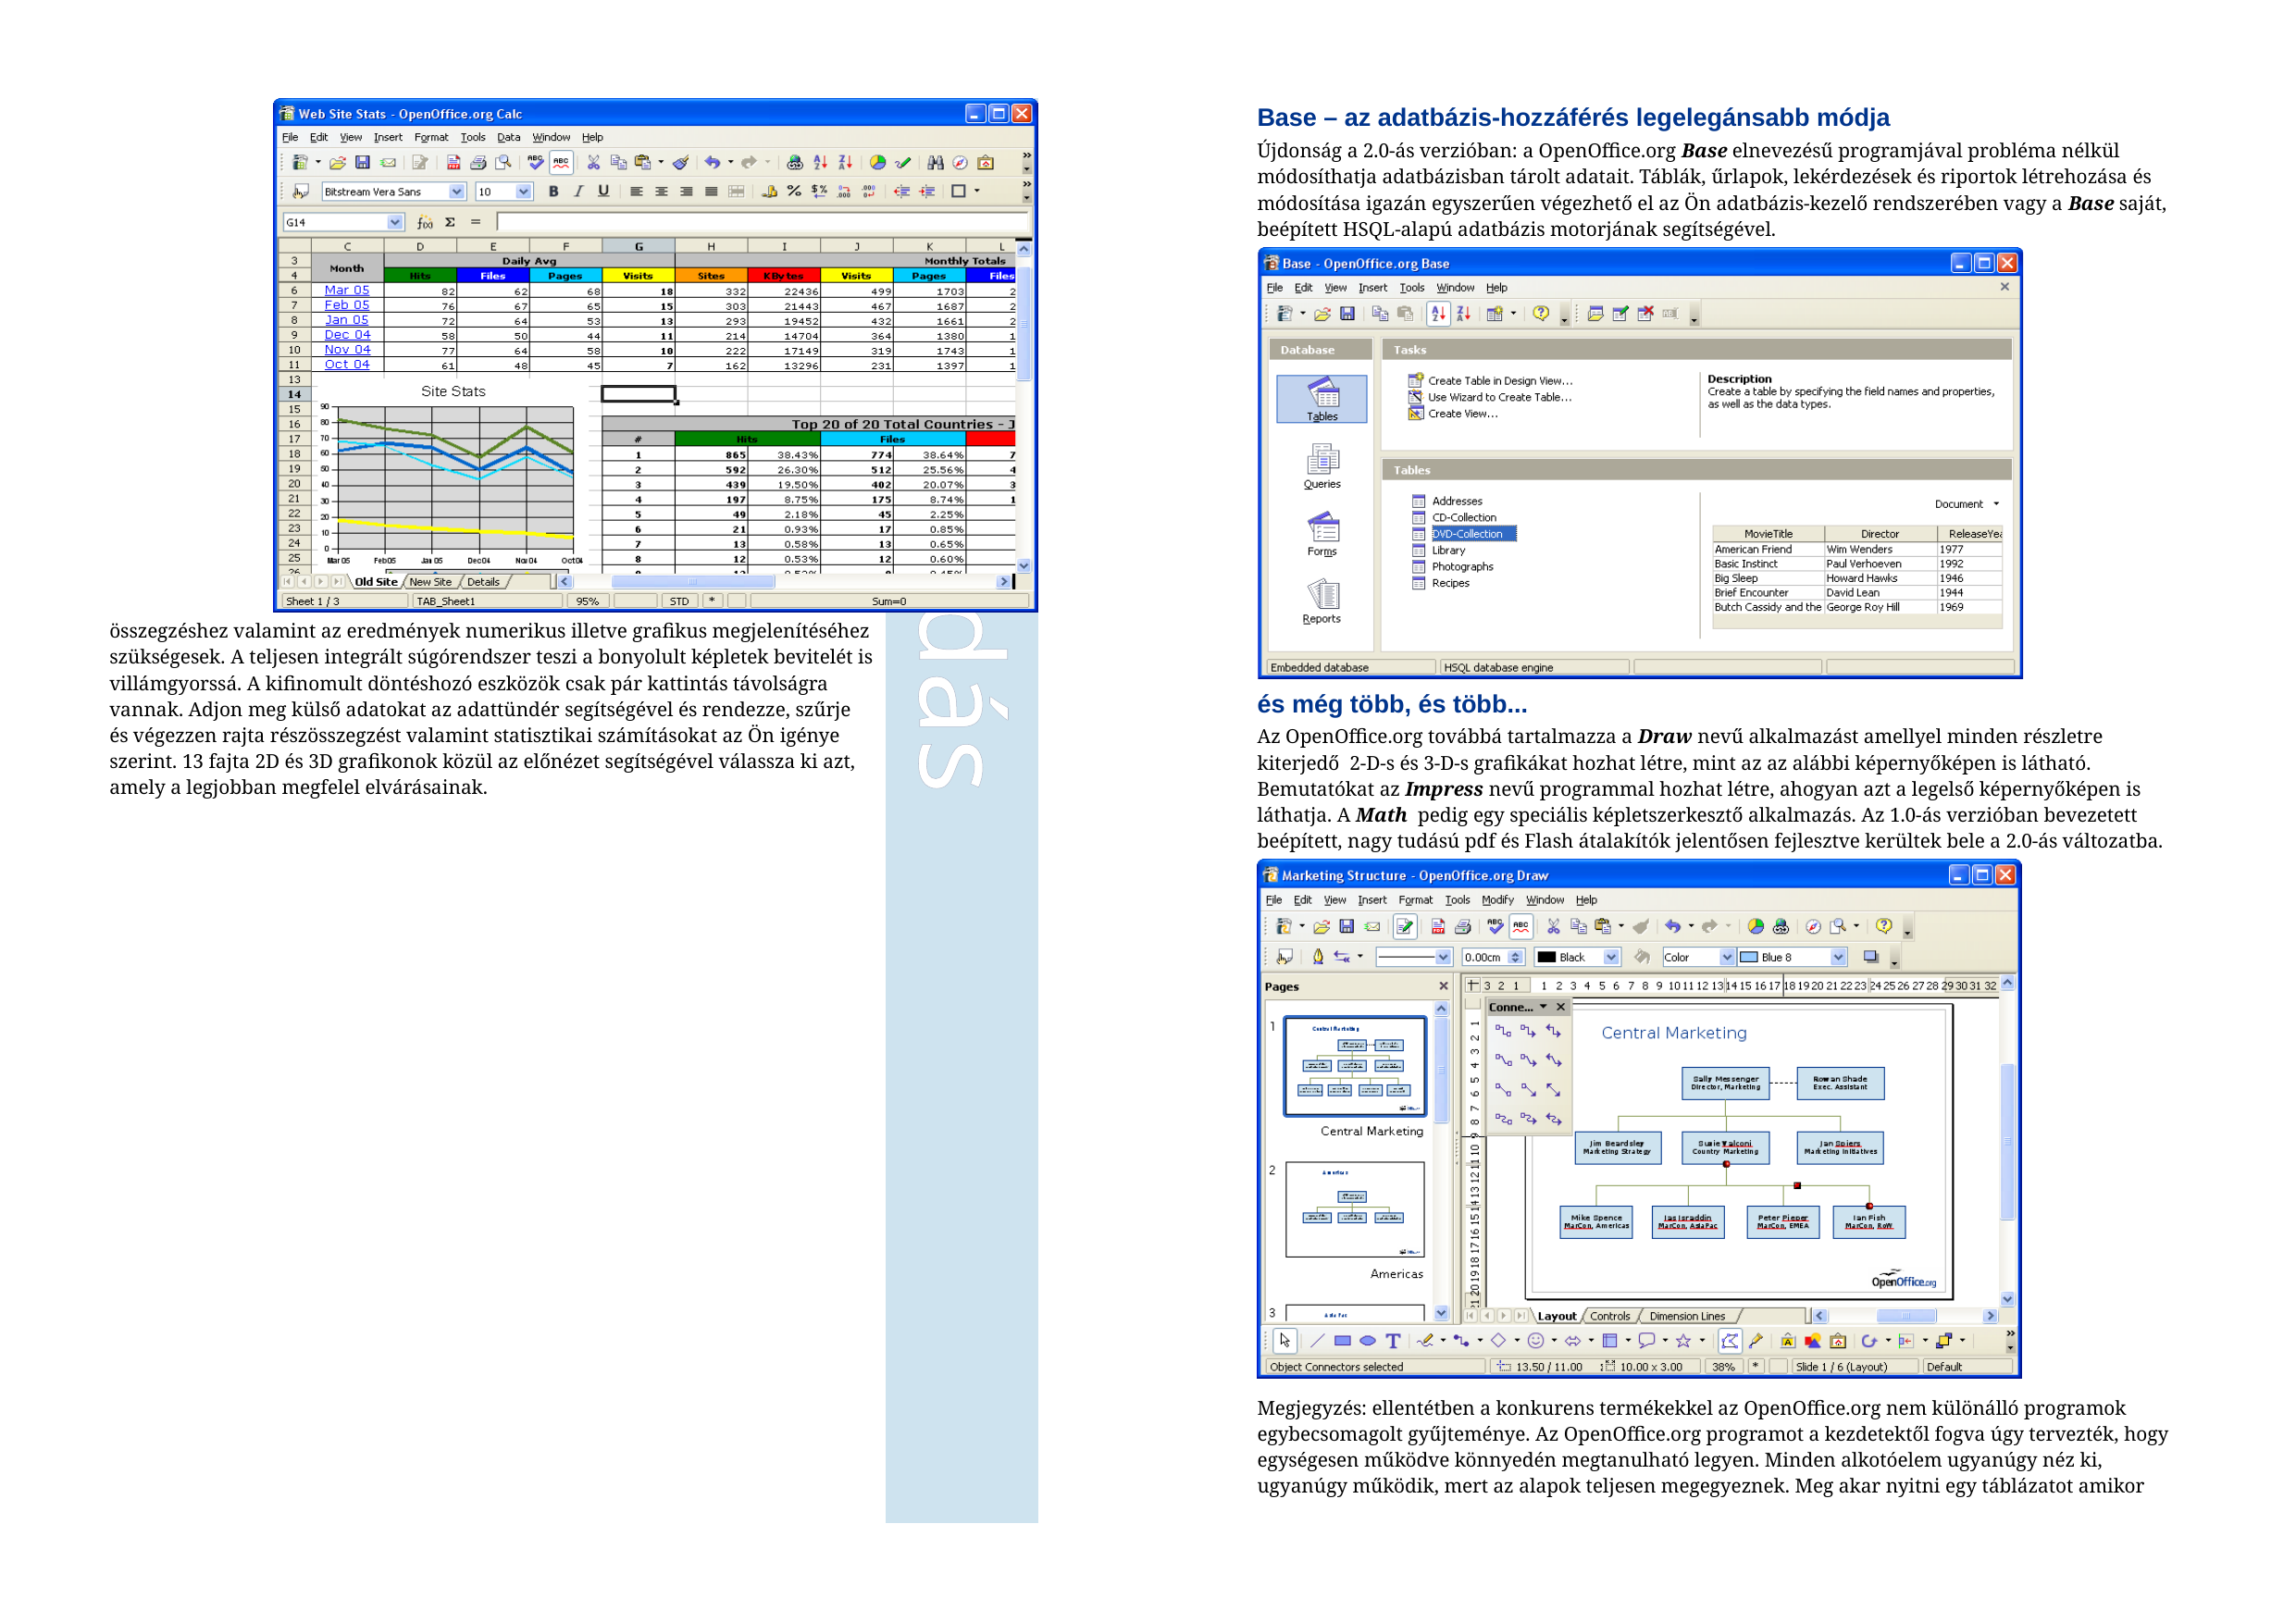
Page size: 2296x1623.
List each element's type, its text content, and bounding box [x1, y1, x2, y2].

picture [273, 98, 1038, 613]
text A megoldás [886, 613, 1038, 794]
subtitle Base – az adatbázis-hozzáférés legelegánsabb módja [1257, 104, 2186, 131]
text A Calc segítségével tökéletesen uralhatja a számokat. Ez a fejlett táblázatkezelő alkalmazás tartalmaz minden olyan eszközt, amely számoláshoz, elemzéshez, összegzéshez valamint az eredmények numerikus illetve grafikus megjelenítéséhez szükségesek. A teljesen integrált súgórendszer teszi a bonyolult képletek bevitelét is villámgyorssá. A kifinomult döntéshozó eszközök csak pár kattintás távolságra vannak. Adjon meg külső adatokat az adattündér segítségével és rendezze, szűrje és végezzen rajta részösszegzést valamint statisztikai számításokat az Ön igénye szerint. 13 fajta 2D és 3D grafikonok közül az előnézet segítségével válassza ki azt, amely a legjobban megfelel elvárásainak. [109, 98, 886, 800]
text Újdonság a 2.0-ás verzióban: a OpenOffice.org Base elnevezésű programjával probléma nélkül módosíthatja adatbázisban tárolt adatait. Táblák, űrlapok, lekérdezések és riportok létrehozása és módosítása igazán egyszerűen végezhető el az Ön adatbázis-kezelő rendszerében vagy a Base saját, beépített HSQL-alapú adatbázis motorjának segítségével. [1257, 137, 2186, 242]
text Az OpenOffice.org továbbá tartalmazza a Draw nevű alkalmazást amellyel minden részletre kiterjedő 2-D-s és 3-D-s grafikákat hozhat létre, mint az az alábbi képernyőképen is látható. Bemutatókat az Impress nevű programmal hozhat létre, ahogyan azt a legelső képernyőképen is láthatja. A Math pedig egy speciális képletszerkesztő alkalmazás. Az 1.0-ás verzióban bevezetett beépített, nagy tudású pdf és Flash átalakítók jelentősen fejlesztve kerültek bele a 2.0-ás változatba. [1257, 724, 2186, 854]
picture [1257, 859, 2022, 1379]
picture [1258, 247, 2024, 679]
text A megoldás [927, 615, 974, 649]
subtitle és még több, és több... [1257, 247, 2186, 718]
text Megjegyzés: ellentétben a konkurens termékekkel az OpenOffice.org nem különálló programok egybecsomagolt gyűjteménye. Az OpenOffice.org programot a kezdetektől fogva úgy tervezték, hogy egységesen működve könnyedén megtanulható legyen. Minden alkotóelem ugyanúgy néz ki, ugyanúgy működik, mert az alapok teljesen megegyeznek. Meg akar nyitni egy táblázatot amikor [1257, 854, 2186, 1499]
